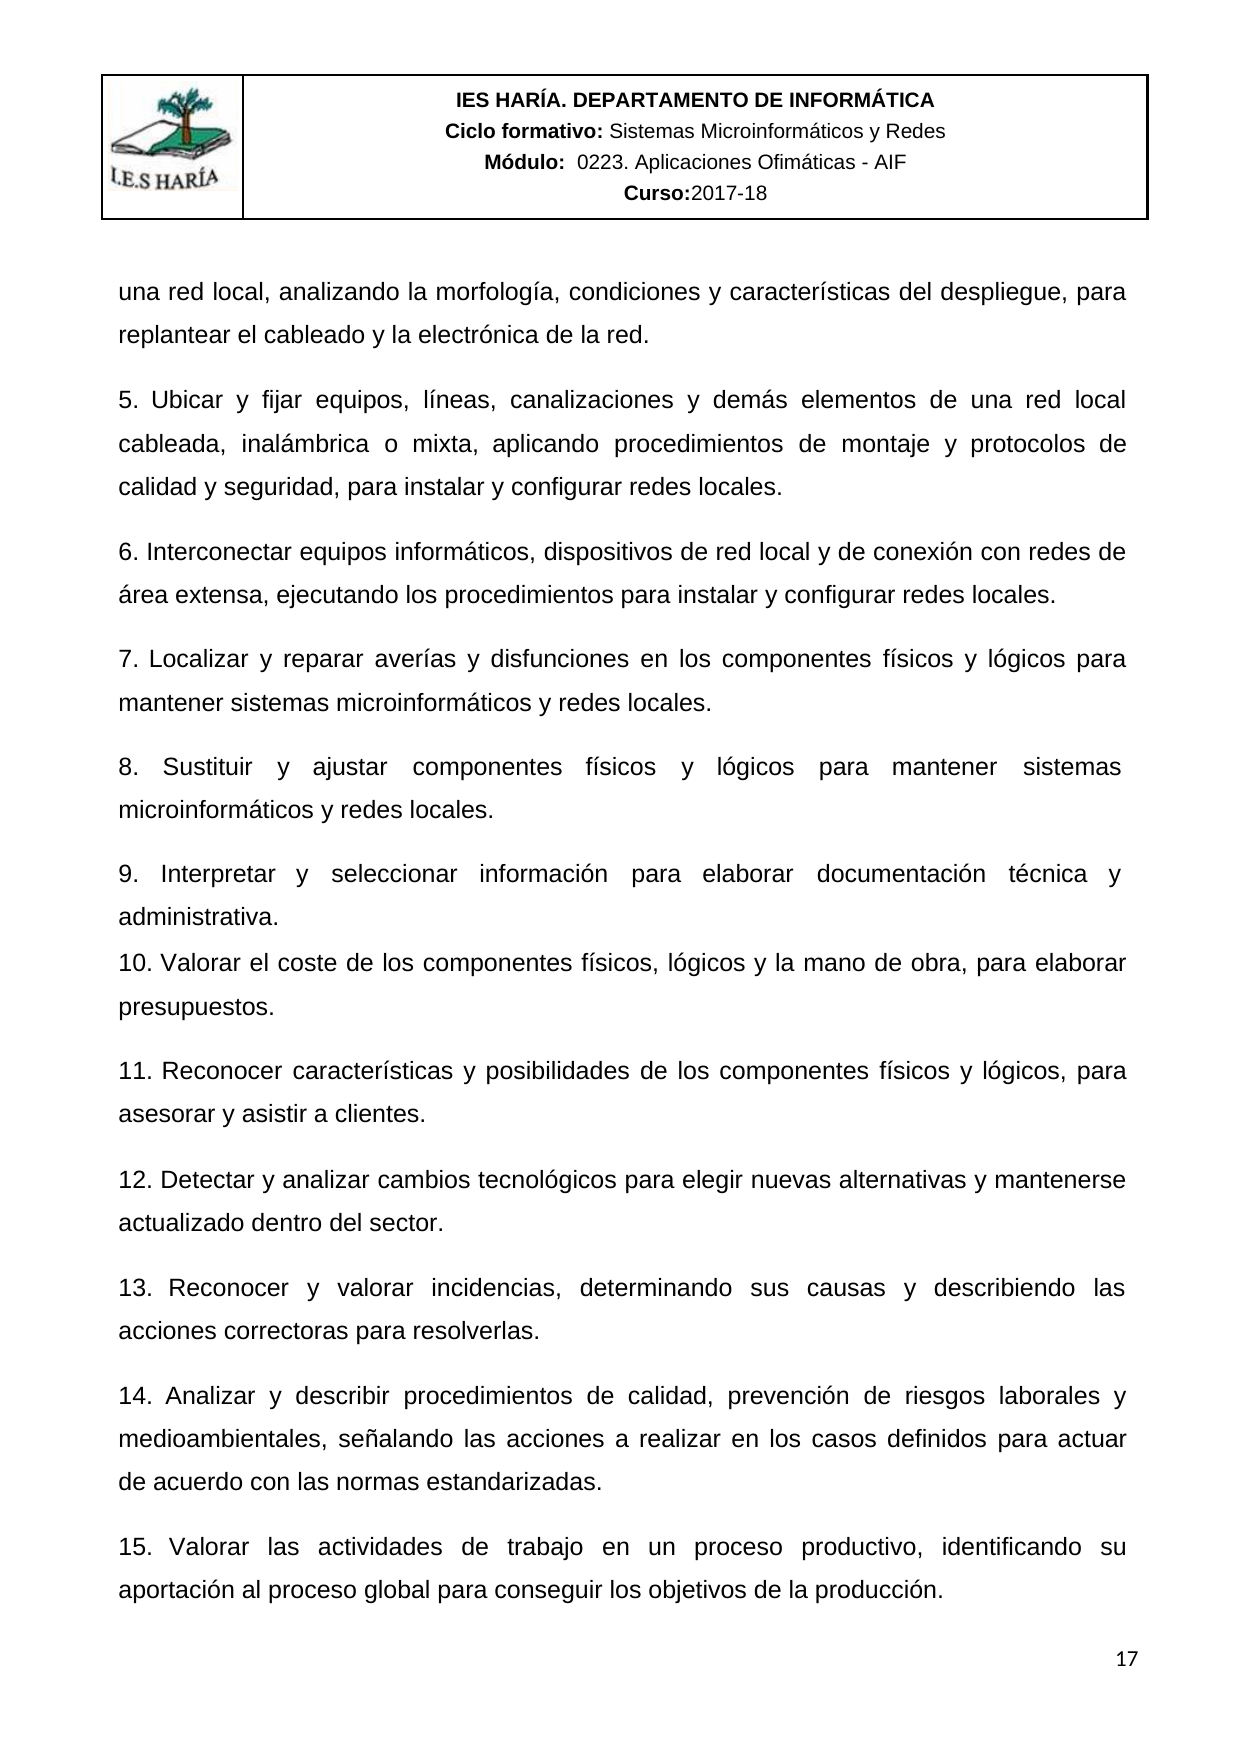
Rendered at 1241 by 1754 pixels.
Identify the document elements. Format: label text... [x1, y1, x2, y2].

text 12. Detectar y analizar cambios tecnológicos para elegir nuevas alternativas y mantenerse actualizado dentro del sector. [118, 1165, 1127, 1237]
text 6. Interconectar equipos informáticos, dispositivos de red local y de conexión con redes de área extensa, ejecutando los procedimientos para instalar y configurar redes locales. [118, 537, 1127, 608]
text 10. Valorar el coste de los componentes físicos, lógicos y la mano de obra, para elaborar presupuestos. [118, 948, 1127, 1020]
text una red local, analizando la morfología, condiciones y características del despliegue, para replantear el cableado y la electrónica de la red. [118, 277, 1127, 349]
picture [107, 81, 238, 191]
text 8. Sustituir y ajustar componentes físicos y lógicos para mantener sistemas microinformáticos y redes locales. [118, 752, 1127, 824]
text 15. Valorar las actividades de trabajo en un proceso productivo, identificando su aportación al proceso global para conseguir los objetivos de la producción. [118, 1532, 1127, 1603]
text 13. Reconocer y valorar incidencias, determinando sus causas y describiendo las acciones correctoras para resolverlas. [118, 1273, 1127, 1344]
text 7. Localizar y reparar averías y disfunciones en los componentes físicos y lógicos para mantener sistemas microinformáticos y redes locales. [118, 644, 1127, 716]
text 5. Ubicar y fijar equipos, líneas, canalizaciones y demás elementos de una red local cableada, inalámbrica o mixta, aplicando procedimientos de montaje y protocolos de calidad y seguridad, para instalar y configurar redes locales. [118, 386, 1127, 501]
text 9. Interpretar y seleccionar información para elaborar documentación técnica y administrativa. [118, 859, 1127, 931]
text 11. Reconocer características y posibilidades de los componentes físicos y lógicos, para asesorar y asistir a clientes. [118, 1056, 1127, 1128]
text 14. Analizar y describir procedimientos de calidad, prevención de riesgos laborales y medioambientales, señalando las acciones a realizar en los casos definidos para actuar de acuerdo con las normas estandarizadas. [118, 1381, 1127, 1496]
